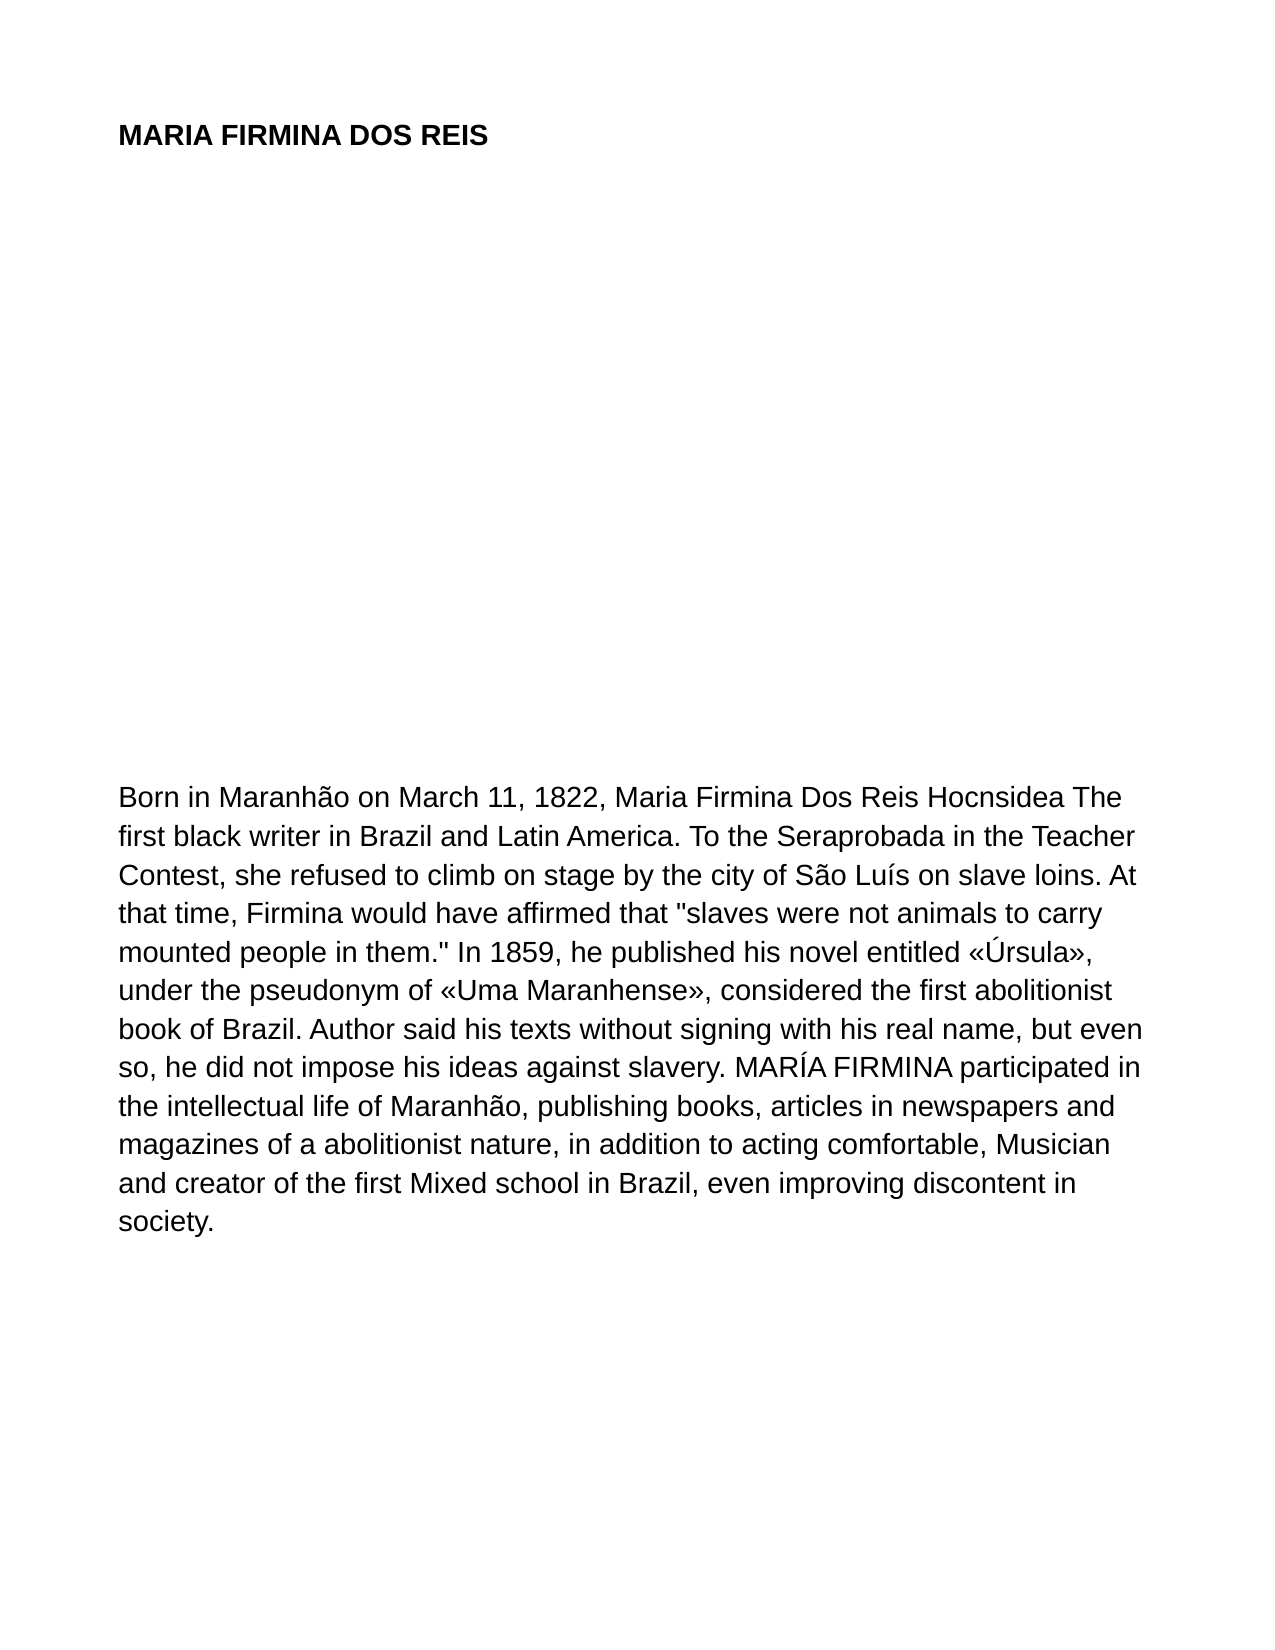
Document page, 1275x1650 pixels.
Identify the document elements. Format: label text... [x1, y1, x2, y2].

text Born in Maranhão on March 11, 1822, Maria Firmina Dos Reis Hocnsidea The first black writer in Brazil and Latin America. To the Seraprobada in the Teacher Contest, she refused to climb on stage by the city of São Luís on slave loins. At that time, Firmina would have affirmed that "slaves were not animals to carry mounted people in them." In 1859, he published his novel entitled «Úrsula», under the pseudonym of «Uma Maranhense», considered the first abolitionist book of Brazil. Author said his texts without signing with his real name, but even so, he did not impose his ideas against slavery. MARÍA FIRMINA participated in the intellectual life of Maranhão, publishing books, articles in newspapers and magazines of a abolitionist nature, in addition to acting comfortable, Musician and creator of the first Mixed school in Brazil, even improving discontent in society. [118, 164, 1157, 1238]
subtitle MARIA FIRMINA DOS REIS [118, 118, 1157, 152]
